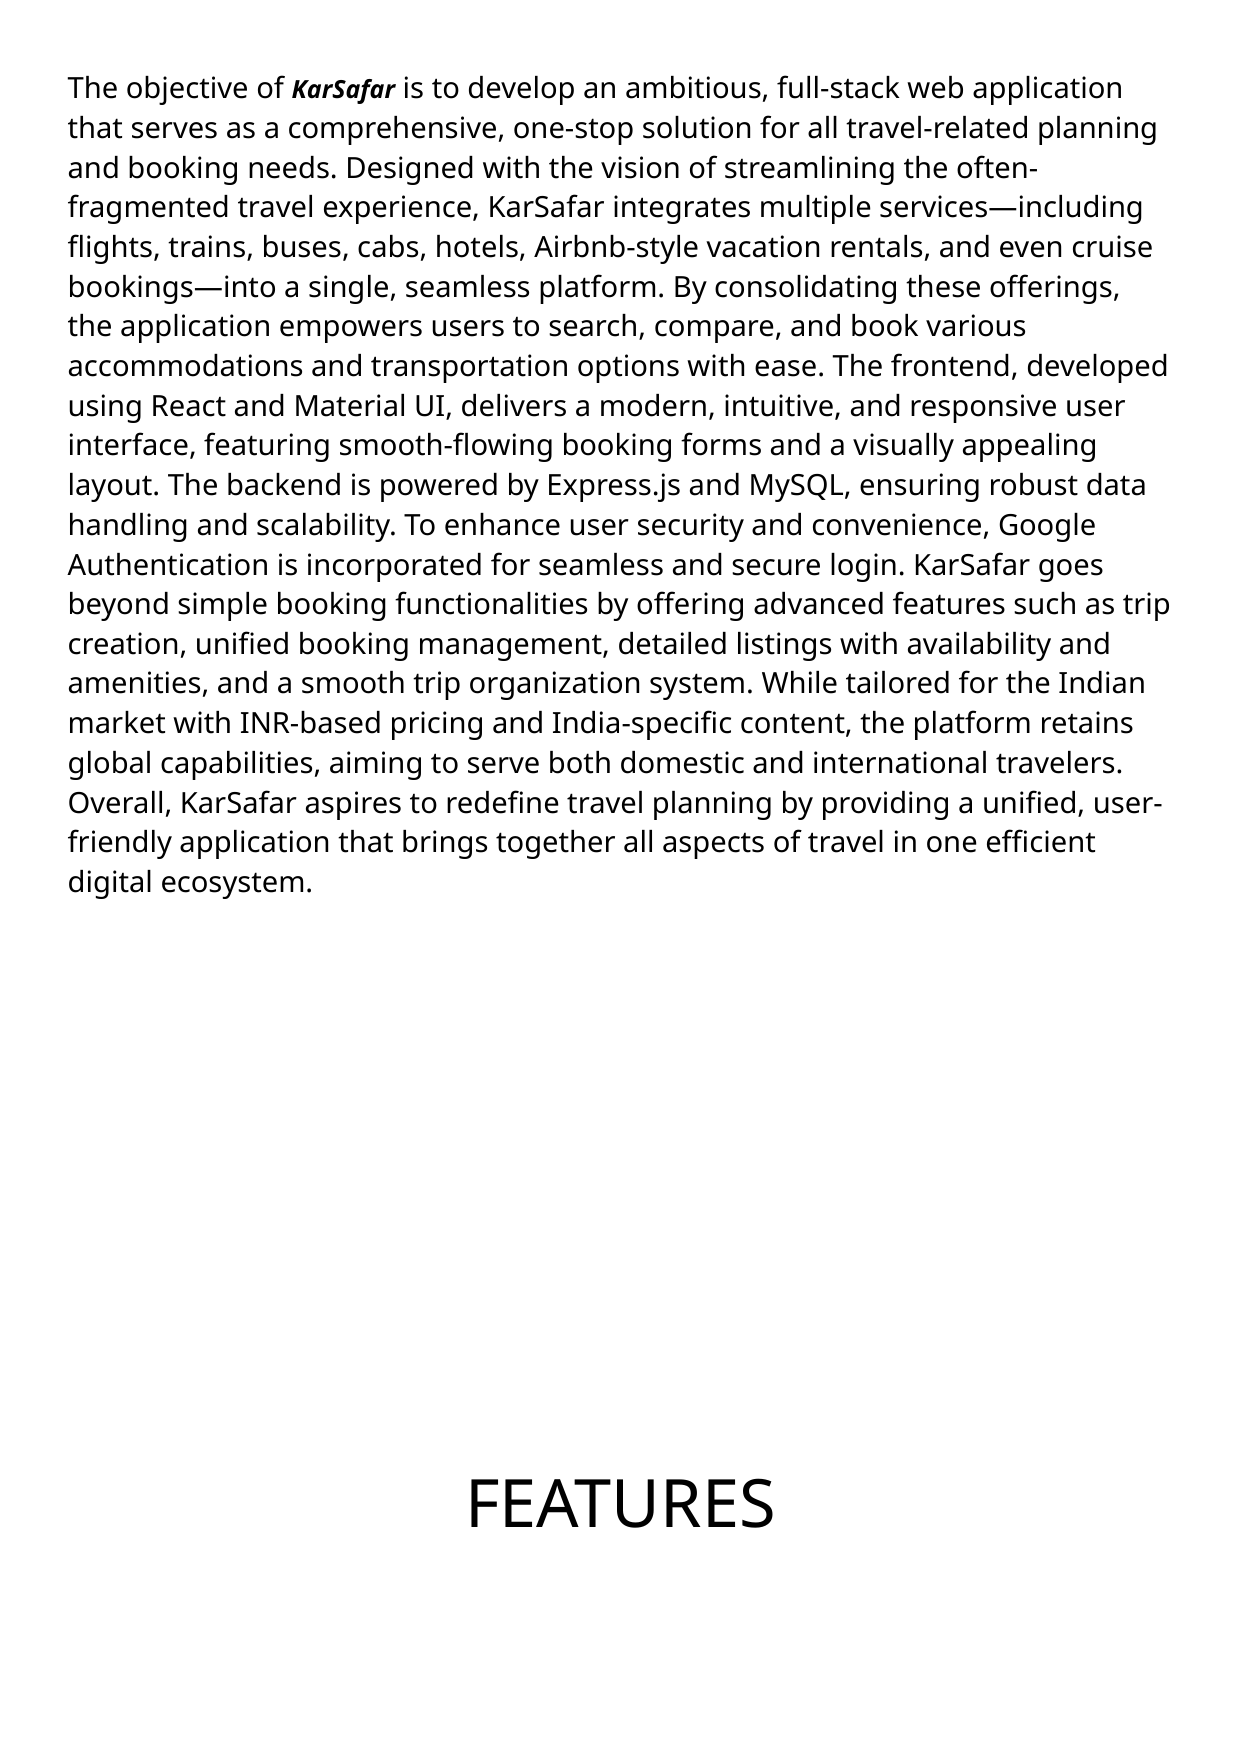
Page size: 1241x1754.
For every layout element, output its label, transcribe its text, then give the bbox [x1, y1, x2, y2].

text FEATURES [67, 1457, 1173, 1547]
text The objective of KarSafar is to develop an ambitious, full-stack web application that serves as a comprehensive, one-stop solution for all travel-related planning and booking needs. Designed with the vision of streamlining the often-fragmented travel experience, KarSafar integrates multiple services—including flights, trains, buses, cabs, hotels, Airbnb-style vacation rentals, and even cruise bookings—into a single, seamless platform. By consolidating these offerings, the application empowers users to search, compare, and book various accommodations and transportation options with ease. The frontend, developed using React and Material UI, delivers a modern, intuitive, and responsive user interface, featuring smooth-flowing booking forms and a visually appealing layout. The backend is powered by Express.js and MySQL, ensuring robust data handling and scalability. To enhance user security and convenience, Google Authentication is incorporated for seamless and secure login. KarSafar goes beyond simple booking functionalities by offering advanced features such as trip creation, unified booking management, detailed listings with availability and amenities, and a smooth trip organization system. While tailored for the Indian market with INR-based pricing and India-specific content, the platform retains global capabilities, aiming to serve both domestic and international travelers. Overall, KarSafar aspires to redefine travel planning by providing a unified, user-friendly application that brings together all aspects of travel in one efficient digital ecosystem. [67, 67, 1173, 901]
